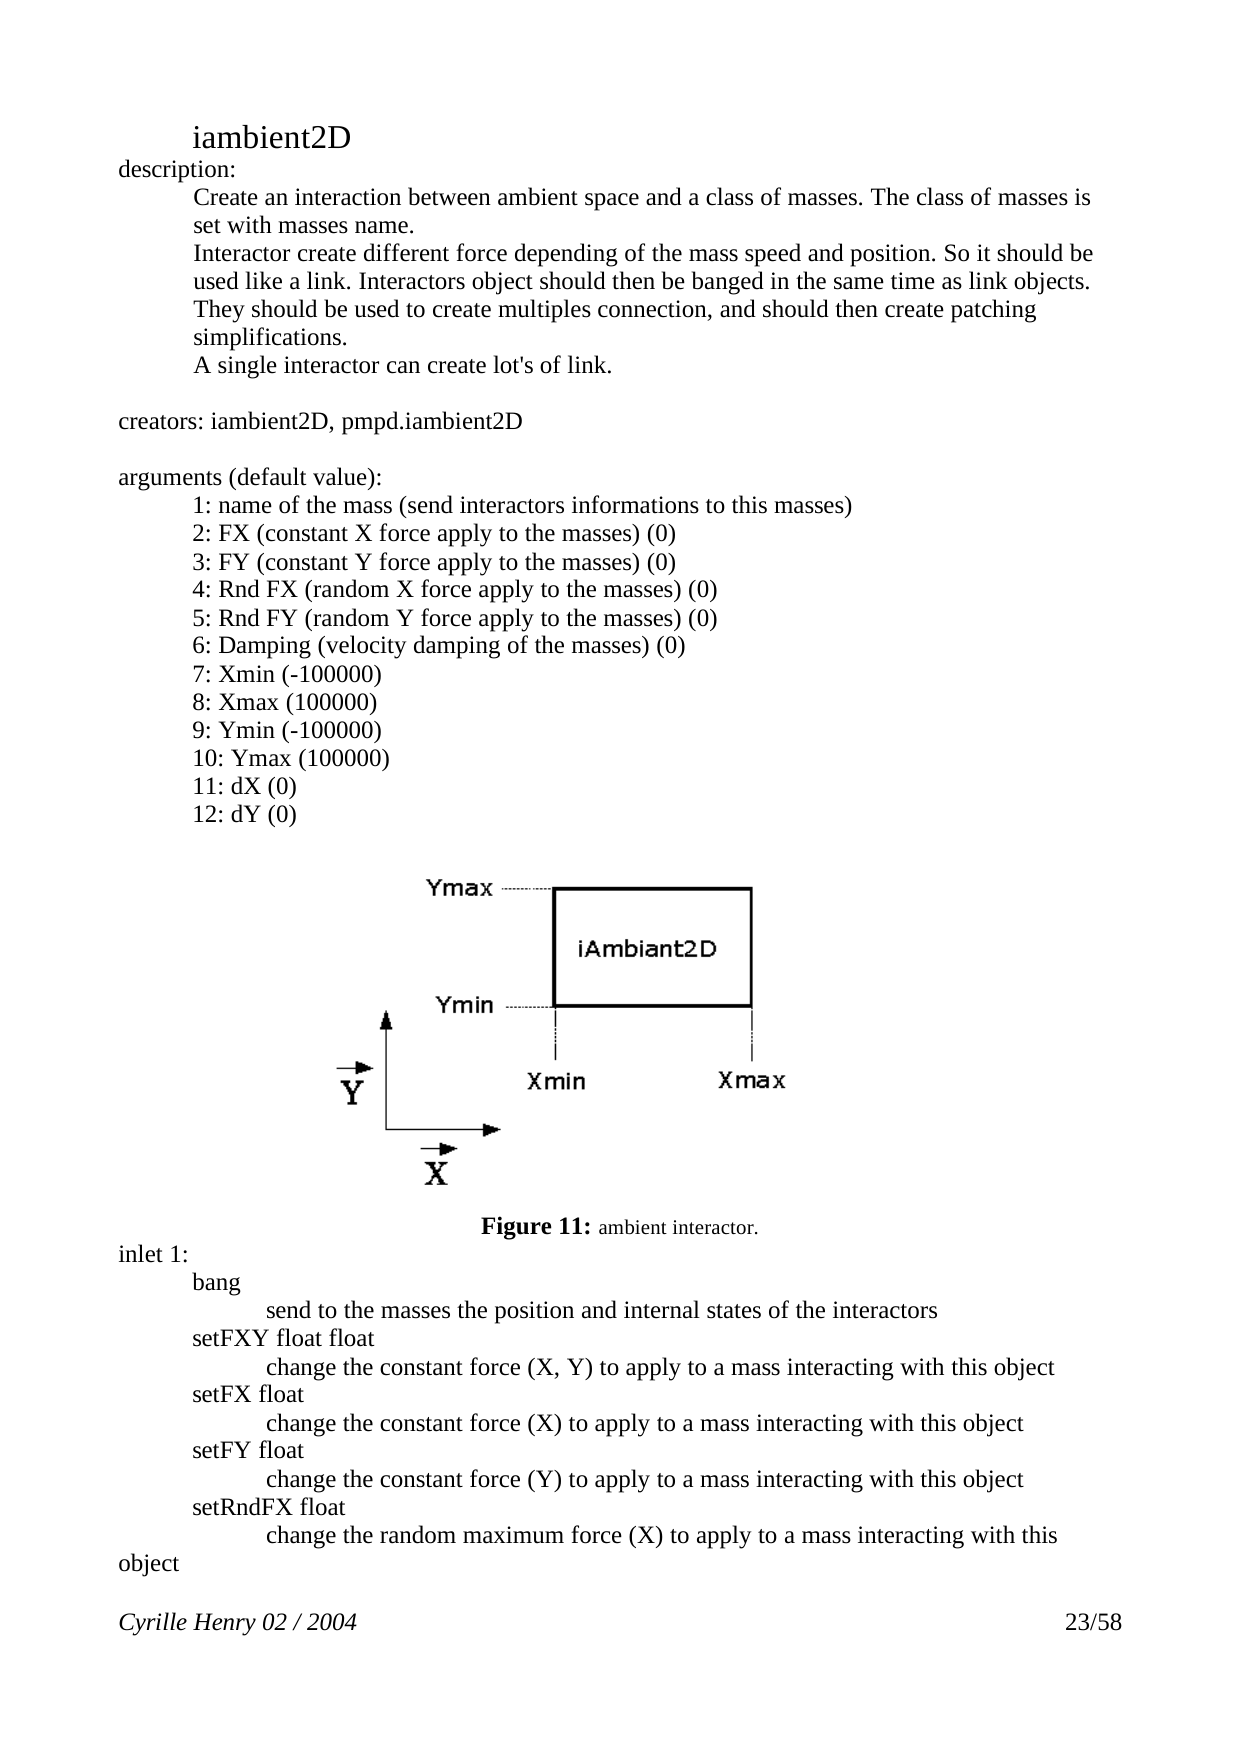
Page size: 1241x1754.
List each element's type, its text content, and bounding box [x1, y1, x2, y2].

text creators: iambient2D, pmpd.iambient2D [118, 407, 1122, 435]
text A single interactor can create lot's of link. [193, 351, 1122, 379]
text change the random maximum force (X) to apply to a mass interacting with this object [118, 1521, 1122, 1577]
text description: [118, 155, 1122, 183]
text 12: dY (0) [118, 799, 1122, 828]
text 5: Rnd FY (random Y force apply to the masses) (0) [118, 603, 1122, 631]
text 2: FX (constant X force apply to the masses) (0) [118, 519, 1122, 547]
text setFY float [118, 1436, 1122, 1464]
text They should be used to create multiples connection, and should then create patching simplifications. [193, 295, 1122, 351]
text setFXY float float [118, 1324, 1122, 1352]
text 8: Xmax (100000) [118, 687, 1122, 716]
text Interactor create different force depending of the mass speed and position. So it should be used like a link. Interactors object should then be banged in the same time as link objects. [193, 239, 1122, 295]
text arguments (default value): [118, 463, 1122, 491]
text setRndFX float [118, 1492, 1122, 1521]
text 9: Ymin (-100000) [118, 716, 1122, 743]
text 11: dX (0) [118, 772, 1122, 799]
text 1: name of the mass (send interactors informations to this masses) [118, 491, 1122, 519]
text setFX float [118, 1380, 1122, 1408]
text inlet 1: [118, 1240, 1122, 1268]
text change the constant force (X, Y) to apply to a mass interacting with this object [118, 1352, 1122, 1380]
text bang [118, 1268, 1122, 1296]
text Figure 11: ambient interactor. [118, 828, 1122, 1240]
text 4: Rnd FX (random X force apply to the masses) (0) [118, 575, 1122, 603]
text change the constant force (Y) to apply to a mass interacting with this object [118, 1464, 1122, 1492]
text change the constant force (X) to apply to a mass interacting with this object [118, 1408, 1122, 1436]
text 6: Damping (velocity damping of the masses) (0) [118, 631, 1122, 659]
text 10: Ymax (100000) [118, 743, 1122, 772]
text send to the masses the position and internal states of the interactors [118, 1296, 1122, 1324]
text 3: FY (constant Y force apply to the masses) (0) [118, 547, 1122, 575]
text iambient2D [118, 118, 1122, 155]
text 7: Xmin (-100000) [118, 659, 1122, 687]
picture [307, 832, 849, 1213]
text Create an interaction between ambient space and a class of masses. The class of masses is set with masses name. [193, 183, 1122, 239]
